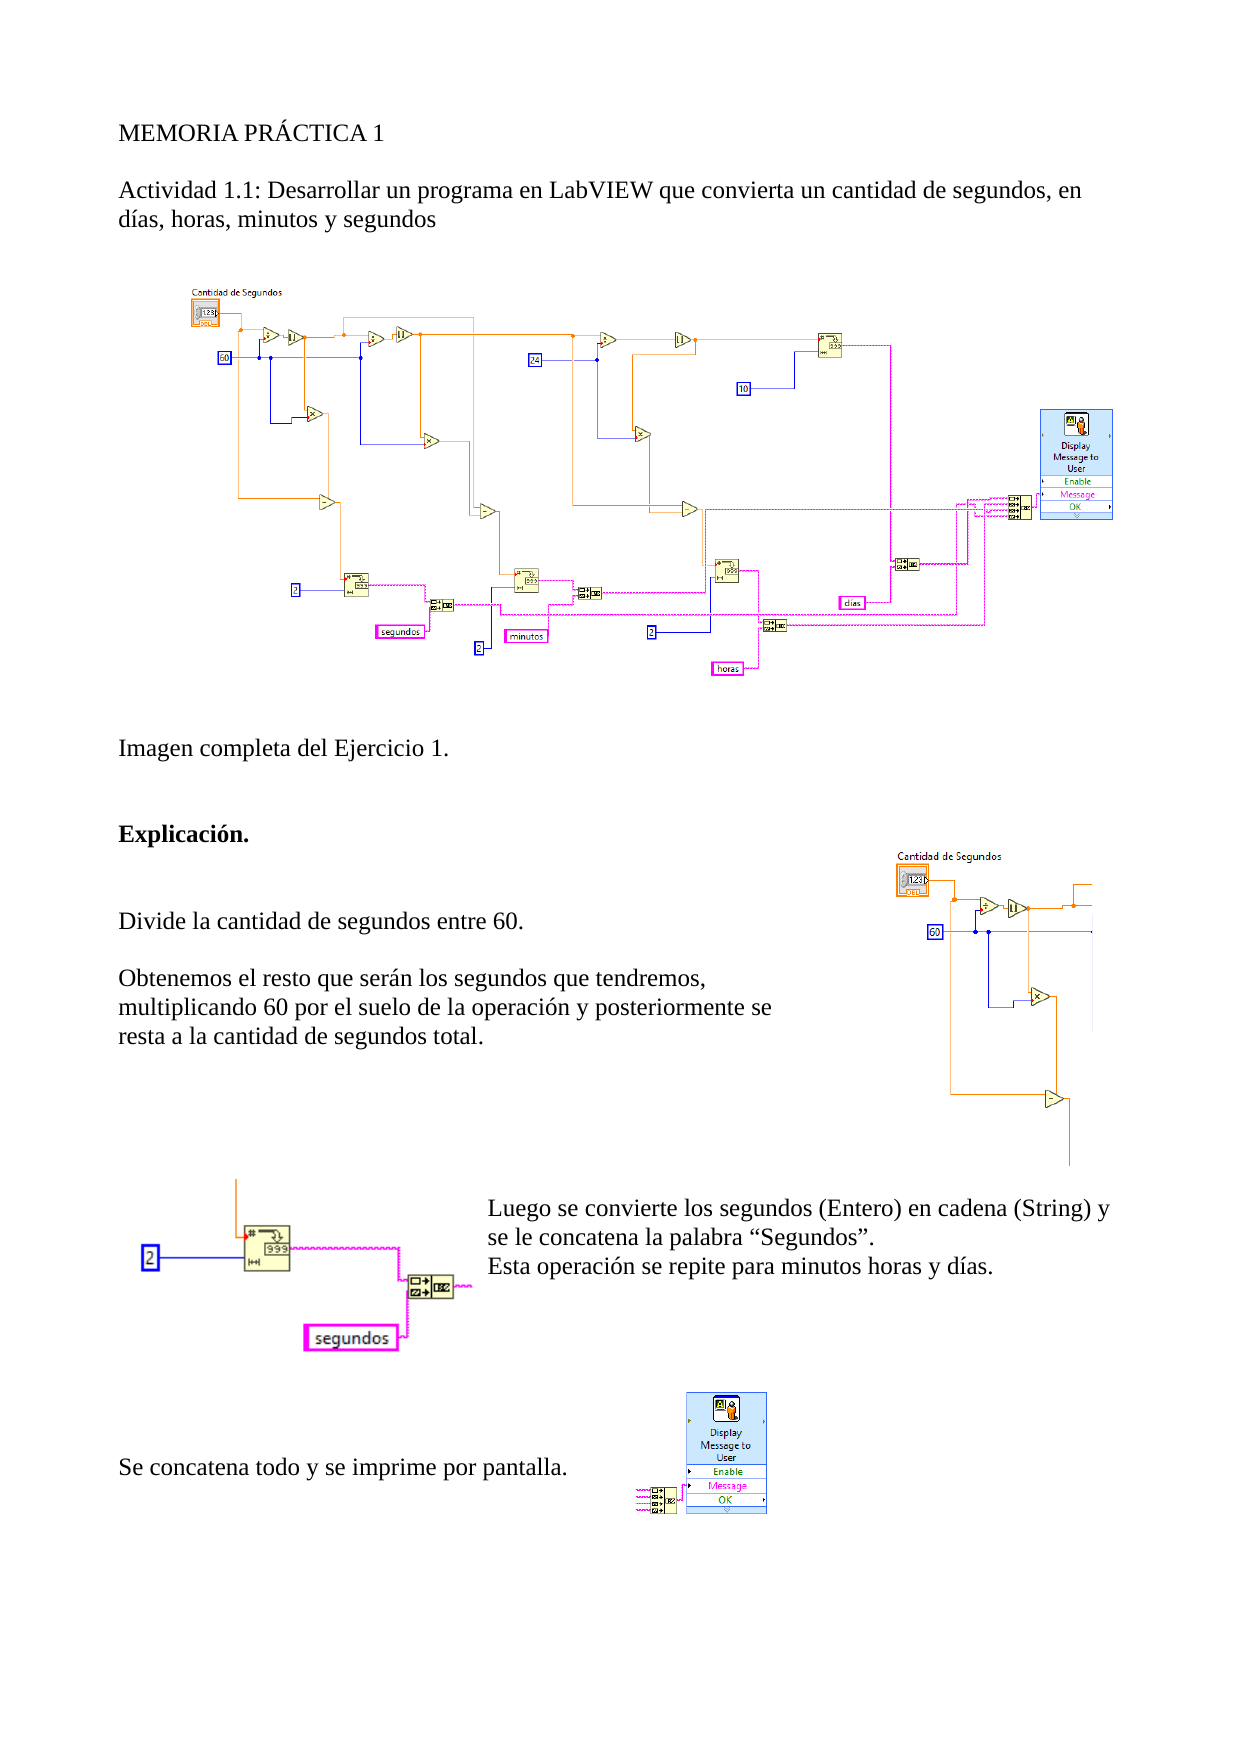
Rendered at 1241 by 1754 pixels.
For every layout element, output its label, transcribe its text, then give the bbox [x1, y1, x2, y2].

text MEMORIA PRÁCTICA 1 [118, 118, 1122, 147]
text Explicación. [118, 819, 822, 848]
text Divide la cantidad de segundos entre 60. [118, 906, 822, 934]
picture [635, 1350, 794, 1573]
text Luego se convierte los segundos (Entero) en cadena (String) y se le concatena la palabra “Segundos”. [473, 1193, 1122, 1251]
text Se concatena todo y se imprime por pantalla. [118, 1452, 635, 1481]
text Imagen completa del Ejercicio 1. [118, 733, 1122, 762]
picture [95, 1179, 473, 1395]
picture [822, 815, 1093, 1166]
text Obtenemos el resto que serán los segundos que tendremos, multiplicando 60 por el suelo de la operación y posteriormente se resta a la cantidad de segundos total. [118, 963, 822, 1049]
text [1093, 906, 1122, 934]
picture [143, 246, 1148, 705]
text Esta operación se repite para minutos horas y días. [473, 1251, 1122, 1279]
text [1093, 819, 1122, 848]
text Actividad 1.1: Desarrollar un programa en LabVIEW que convierta un cantidad de segundos, en días, horas, minutos y segundos [118, 176, 1122, 233]
text [794, 1452, 1122, 1481]
